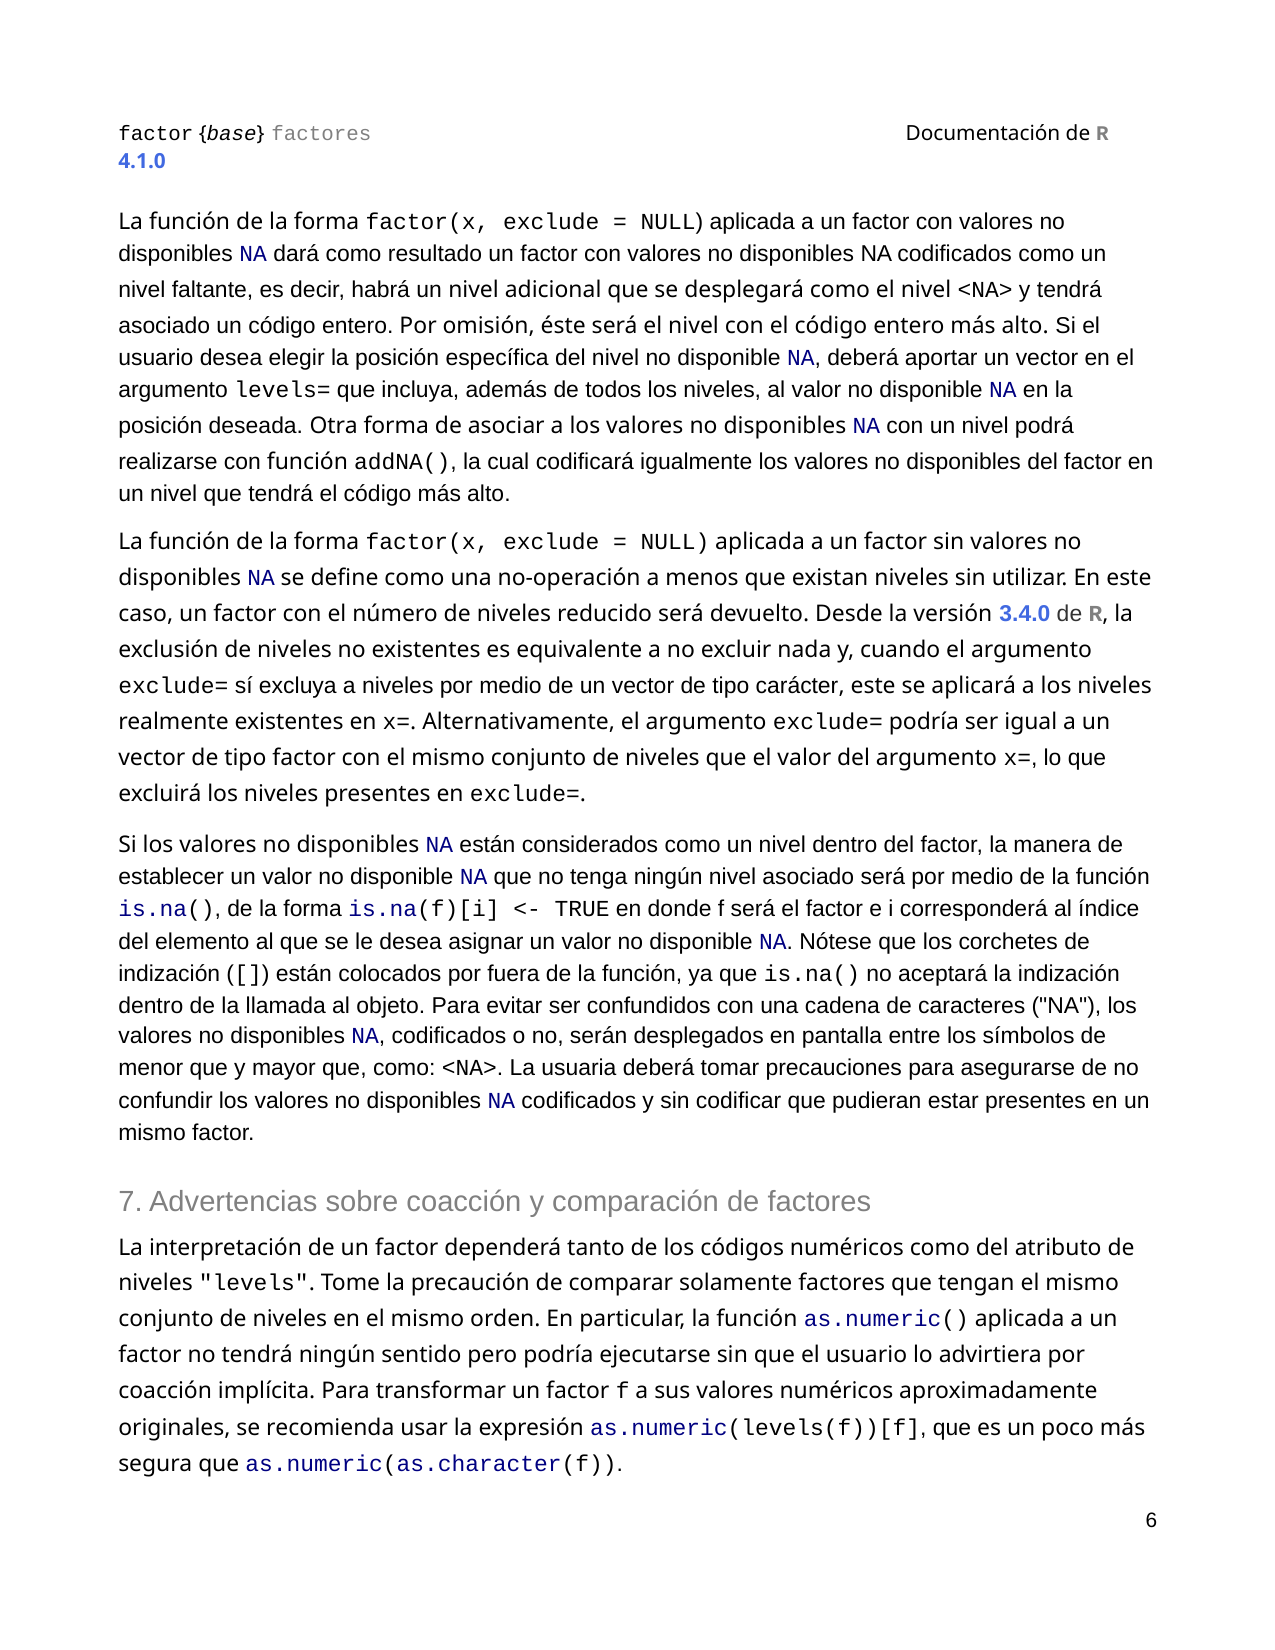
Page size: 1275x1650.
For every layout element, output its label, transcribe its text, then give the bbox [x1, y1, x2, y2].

text Si los valores no disponibles NA están considerados como un nivel dentro del factor, la manera de establecer un valor no disponible NA que no tenga ningún nivel asociado será por medio de la función is.na(), de la forma is.na(f)[i] <- TRUE en donde f será el factor e i corresponderá al índice del elemento al que se le desea asignar un valor no disponible NA. Nótese que los corchetes de indización ([]) están colocados por fuera de la función, ya que is.na() no aceptará la indización dentro de la llamada al objeto. Para evitar ser confundidos con una cadena de caracteres ("NA"), los valores no disponibles NA, codificados o no, serán desplegados en pantalla entre los símbolos de menor que y mayor que, como: <NA>. La usuaria deberá tomar precauciones para asegurarse de no confundir los valores no disponibles NA codificados y sin codificar que pudieran estar presentes en un mismo factor. [118, 828, 1157, 1145]
subtitle 7. Advertencias sobre coacción y comparación de factores [118, 1184, 1157, 1218]
text La función de la forma factor(x, exclude = NULL) aplicada a un factor sin valores no disponibles NA se define como una no-operación a menos que existan niveles sin utilizar. En este caso, un factor con el número de niveles reducido será devuelto. Desde la versión 3.4.0 de R, la exclusión de niveles no existentes es equivalente a no excluir nada y, cuando el argumento exclude= sí excluya a niveles por medio de un vector de tipo carácter, este se aplicará a los niveles realmente existentes en x=. Alternativamente, el argumento exclude= podría ser igual a un vector de tipo factor con el mismo conjunto de niveles que el valor del argumento x=, lo que excluirá los niveles presentes en exclude=. [118, 525, 1157, 809]
text La función de la forma factor(x, exclude = NULL) aplicada a un factor con valores no disponibles NA dará como resultado un factor con valores no disponibles NA codificados como un nivel faltante, es decir, habrá un nivel adicional que se desplegará como el nivel <NA> y tendrá asociado un código entero. Por omisión, éste será el nivel con el código entero más alto. Si el usuario desea elegir la posición específica del nivel no disponible NA, deberá aportar un vector en el argumento levels= que incluya, además de todos los niveles, al valor no disponible NA en la posición deseada. Otra forma de asociar a los valores no disponibles NA con un nivel podrá realizarse con función addNA(), la cual codificará igualmente los valores no disponibles del factor en un nivel que tendrá el código más alto. [118, 204, 1157, 507]
text La interpretación de un factor dependerá tanto de los códigos numéricos como del atributo de niveles "levels". Tome la precaución de comparar solamente factores que tengan el mismo conjunto de niveles en el mismo orden. En particular, la función as.numeric() aplicada a un factor no tendrá ningún sentido pero podría ejecutarse sin que el usuario lo advirtiera por coacción implícita. Para transformar un factor f a sus valores numéricos aproximadamente originales, se recomienda usar la expresión as.numeric(levels(f))[f], que es un poco más segura que as.numeric(as.character(f)). [118, 1230, 1157, 1478]
